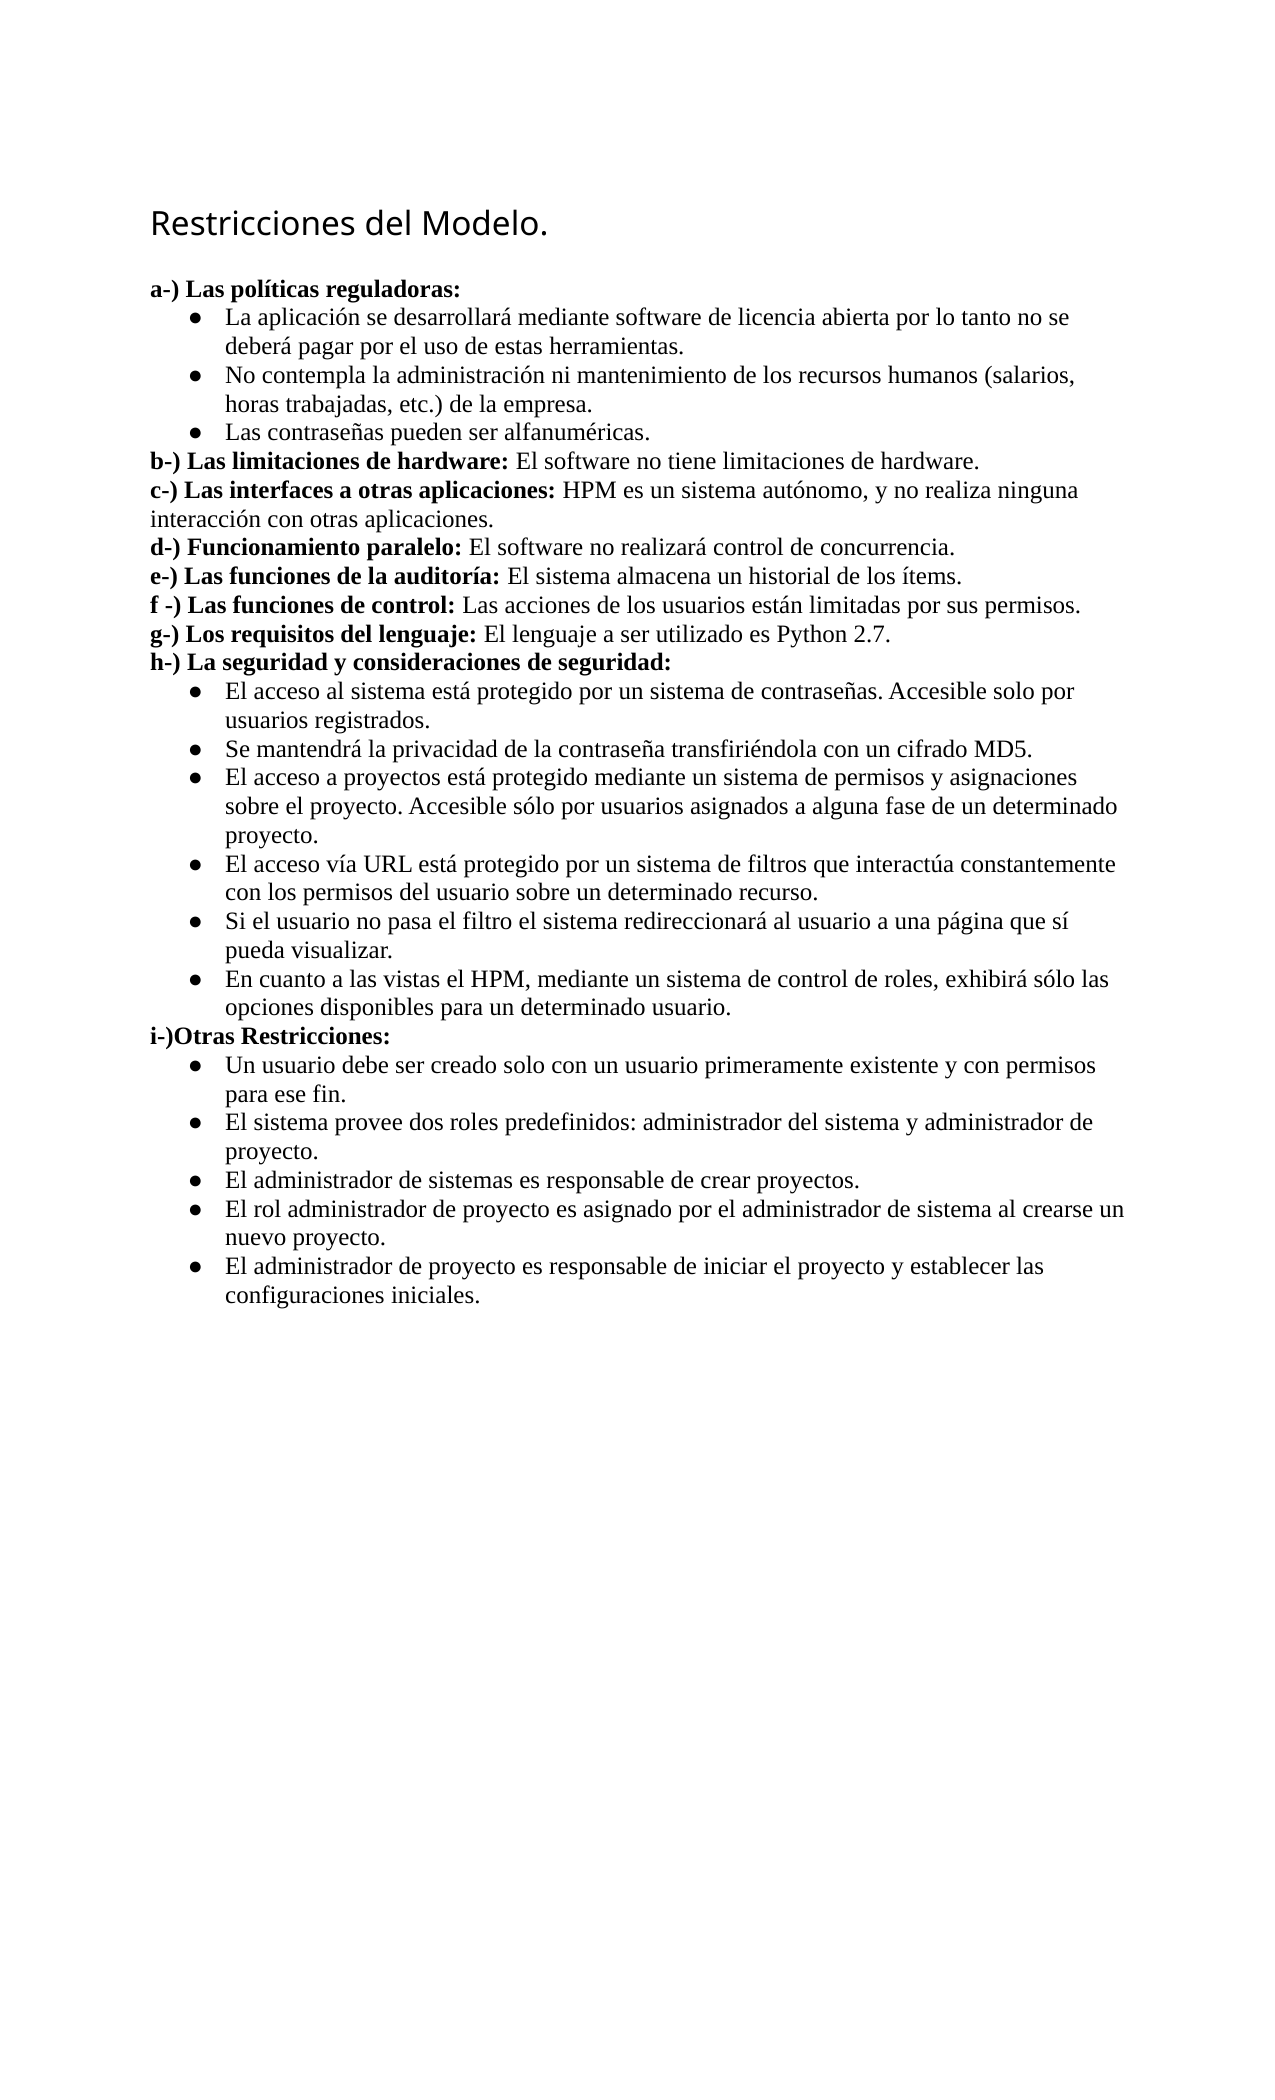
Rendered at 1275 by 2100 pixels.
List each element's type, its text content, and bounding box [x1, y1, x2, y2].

text h-) La seguridad y consideraciones de seguridad: [150, 647, 1125, 676]
list El acceso al sistema está protegido por un sistema de contraseñas. Accesible solo por usuarios registrados. [188, 676, 1125, 734]
list El administrador de proyecto es responsable de iniciar el proyecto y establecer las configuraciones iniciales. [188, 1251, 1125, 1309]
list El acceso vía URL está protegido por un sistema de filtros que interactúa constantemente con los permisos del usuario sobre un determinado recurso. [188, 849, 1125, 906]
subtitle Restricciones del Modelo. [150, 199, 1125, 245]
list El sistema provee dos roles predefinidos: administrador del sistema y administrador de proyecto. [188, 1107, 1125, 1165]
list En cuanto a las vistas el HPM, mediante un sistema de control de roles, exhibirá sólo las opciones disponibles para un determinado usuario. [188, 964, 1125, 1021]
list El acceso a proyectos está protegido mediante un sistema de permisos y asignaciones sobre el proyecto. Accesible sólo por usuarios asignados a alguna fase de un determinado proyecto. [188, 762, 1125, 849]
text d-) Funcionamiento paralelo: El software no realizará control de concurrencia. [150, 532, 1125, 561]
text a-) Las políticas reguladoras: [150, 274, 1125, 302]
list El administrador de sistemas es responsable de crear proyectos. [188, 1165, 1125, 1194]
list Las contraseñas pueden ser alfanuméricas. [188, 417, 1125, 446]
list Si el usuario no pasa el filtro el sistema redireccionará al usuario a una página que sí pueda visualizar. [188, 906, 1125, 964]
text c-) Las interfaces a otras aplicaciones: HPM es un sistema autónomo, y no realiza ninguna interacción con otras aplicaciones. [150, 475, 1125, 532]
text i-)Otras Restricciones: [150, 1021, 1125, 1050]
list Un usuario debe ser creado solo con un usuario primeramente existente y con permisos para ese fin. [188, 1050, 1125, 1107]
text g-) Los requisitos del lenguaje: El lenguaje a ser utilizado es Python 2.7. [150, 619, 1125, 647]
list El rol administrador de proyecto es asignado por el administrador de sistema al crearse un nuevo proyecto. [188, 1194, 1125, 1251]
list No contempla la administración ni mantenimiento de los recursos humanos (salarios, horas trabajadas, etc.) de la empresa. [188, 360, 1125, 417]
list Se mantendrá la privacidad de la contraseña transfiriéndola con un cifrado MD5. [188, 734, 1125, 762]
text e-) Las funciones de la auditoría: El sistema almacena un historial de los ítems. [150, 561, 1125, 590]
text b-) Las limitaciones de hardware: El software no tiene limitaciones de hardware. [150, 446, 1125, 475]
list La aplicación se desarrollará mediante software de licencia abierta por lo tanto no se deberá pagar por el uso de estas herramientas. [188, 302, 1125, 360]
text f -) Las funciones de control: Las acciones de los usuarios están limitadas por sus permisos. [150, 590, 1125, 619]
